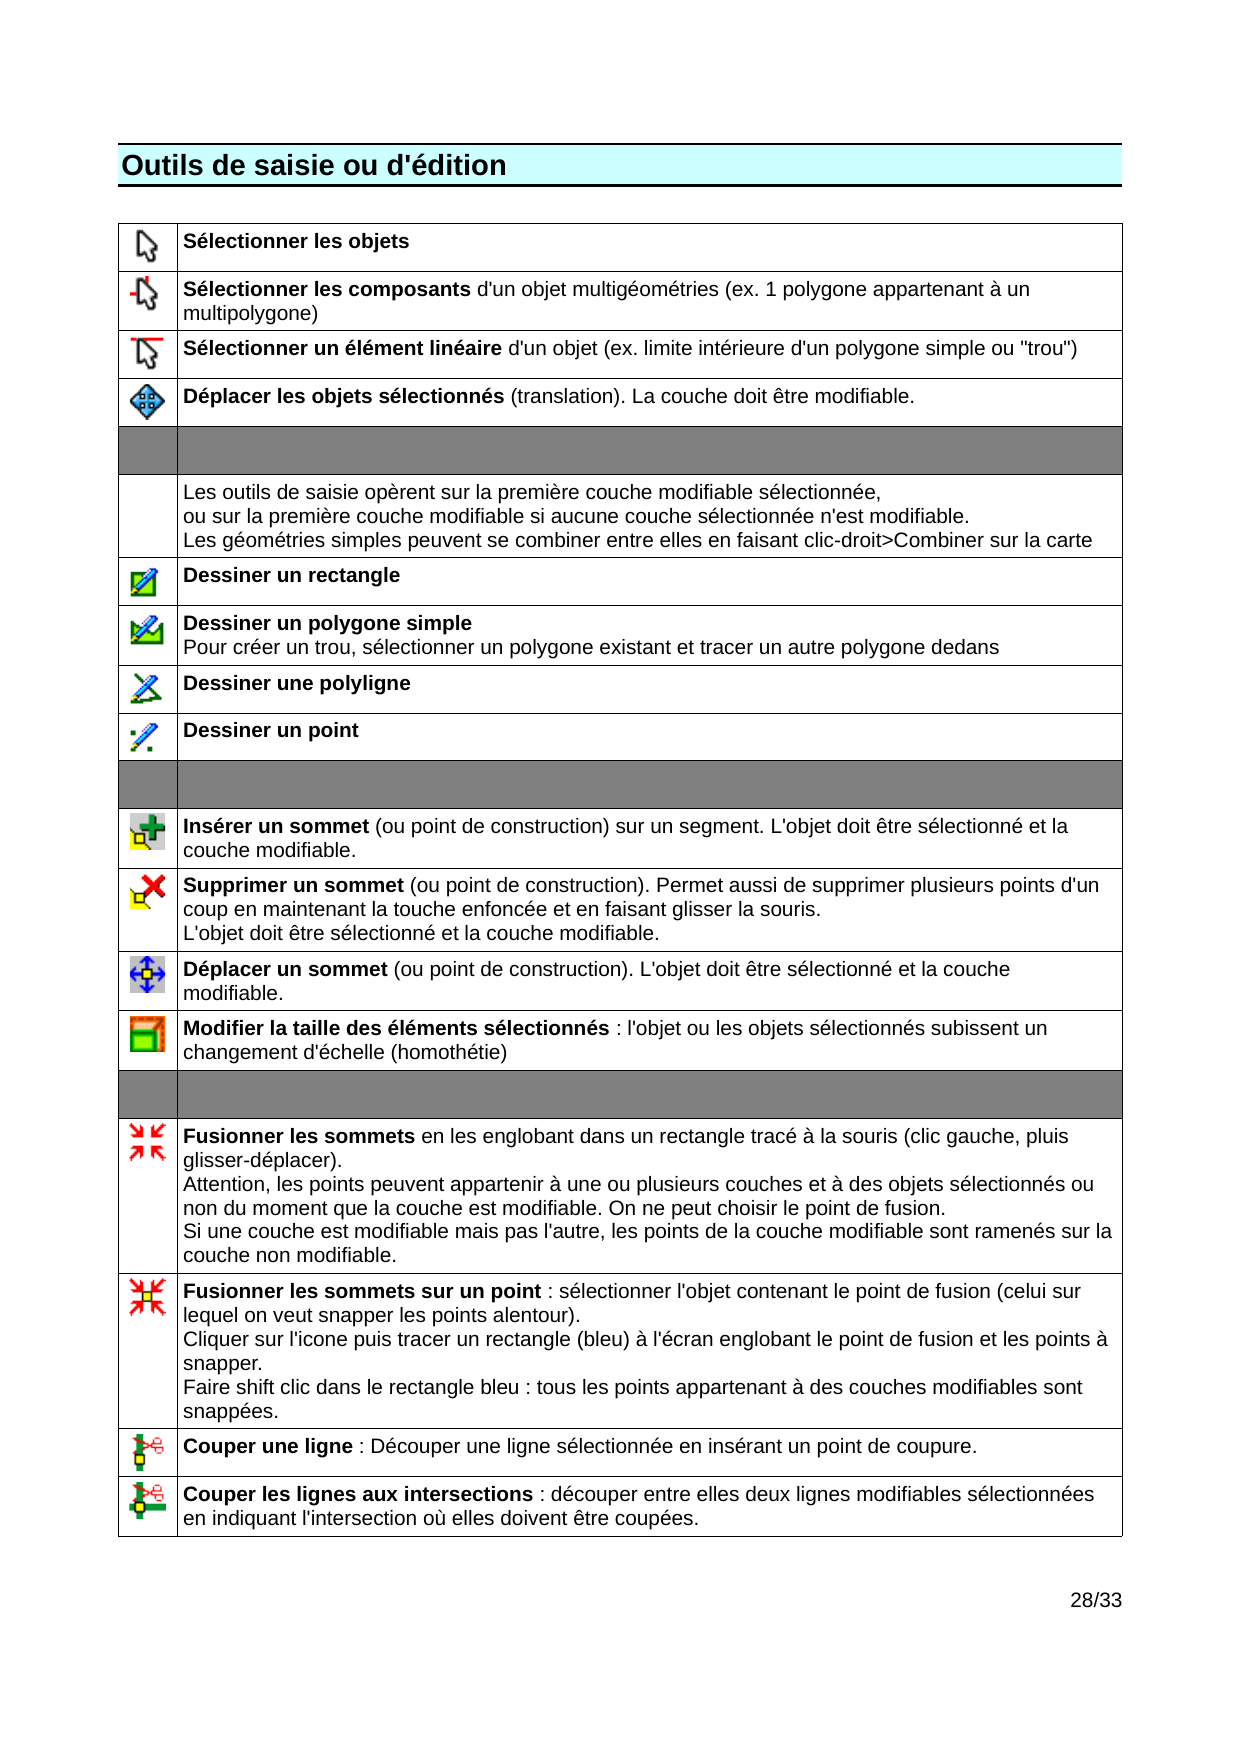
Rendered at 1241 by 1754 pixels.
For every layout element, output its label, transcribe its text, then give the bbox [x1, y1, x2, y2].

picture [129, 873, 166, 909]
table_cell [178, 1071, 1122, 1118]
table_cell [119, 475, 177, 557]
picture [129, 611, 166, 647]
picture [129, 813, 166, 850]
table_cell [119, 606, 177, 664]
picture [129, 670, 166, 706]
table_cell [119, 761, 177, 808]
table_cell [119, 1274, 177, 1428]
table_cell [119, 272, 177, 330]
table_cell Couper les lignes aux intersections : découper entre elles deux lignes modifiables sélectionnées en indiquant l'intersection où elles doivent être coupées. [178, 1477, 1122, 1536]
picture [129, 718, 166, 754]
table_cell [119, 1124, 177, 1273]
table_cell Modifier la taille des éléments sélectionnés : l'objet ou les objets sélectionnés subissent un changement d'échelle (homothétie) [178, 1011, 1122, 1070]
table_cell [119, 1071, 177, 1118]
table_cell Sélectionner un élément linéaire d'un objet (ex. limite intérieure d'un polygone simple ou "trou") [178, 331, 1122, 378]
table_cell [119, 420, 177, 426]
picture [129, 563, 166, 599]
table_cell [119, 558, 177, 598]
table_cell Fusionner les sommets en les englobant dans un rectangle tracé à la souris (clic gauche, pluis glisser-déplacer). Attention, les points peuvent appartenir à une ou plusieurs couches et à des objets sélectionnés ou non du moment que la couche est modifiable. On ne peut choisir le point de fusion. Si une couche est modifiable mais pas l'autre, les points de la couche modifiable sont ramenés sur la couche non modifiable. [178, 1119, 1122, 1273]
table_cell [119, 666, 177, 712]
table_cell [119, 379, 177, 419]
table_cell Dessiner une polyligne [178, 666, 1122, 712]
table_cell [119, 809, 177, 867]
picture [129, 228, 166, 265]
picture [129, 1278, 166, 1316]
table_cell [119, 599, 177, 605]
table_cell [119, 1119, 177, 1123]
table_cell [119, 1429, 177, 1476]
picture [129, 1123, 166, 1161]
picture [129, 276, 166, 313]
picture [129, 1482, 166, 1519]
table_cell Dessiner un point [178, 714, 1122, 760]
picture [129, 336, 166, 372]
table_cell Dessiner un polygone simple Pour créer un trou, sélectionner un polygone existant et tracer un autre polygone dedans [178, 606, 1122, 664]
table_cell [119, 331, 177, 378]
table_cell Fusionner les sommets sur un point : sélectionner l'objet contenant le point de fusion (celui sur lequel on veut snapper les points alentour). Cliquer sur l'icone puis tracer un rectangle (bleu) à l'écran englobant le point de fusion et les points à snapper. Faire shift clic dans le rectangle bleu : tous les points appartenant à des couches modifiables sont snappées. [178, 1274, 1122, 1428]
table_cell Dessiner un rectangle [178, 558, 1122, 605]
table_cell Sélectionner les composants d'un objet multigéométries (ex. 1 polygone appartenant à un multipolygone) [178, 272, 1122, 330]
table_cell Insérer un sommet (ou point de construction) sur un segment. L'objet doit être sélectionné et la couche modifiable. [178, 809, 1122, 867]
picture [129, 1434, 166, 1471]
table_cell Déplacer un sommet (ou point de construction). L'objet doit être sélectionné et la couche modifiable. [178, 952, 1122, 1010]
table_cell [119, 869, 177, 951]
table_header Sélectionner les objets [178, 224, 1122, 271]
subtitle Outils de saisie ou d'édition [118, 145, 1122, 184]
table_cell [119, 952, 177, 1010]
table_cell [119, 714, 177, 760]
table_header [119, 224, 177, 271]
table_cell Supprimer un sommet (ou point de construction). Permet aussi de supprimer plusieurs points d'un coup en maintenant la touche enfoncée et en faisant glisser la souris. L'objet doit être sélectionné et la couche modifiable. [178, 869, 1122, 951]
table_cell Déplacer les objets sélectionnés (translation). La couche doit être modifiable. [178, 379, 1122, 426]
table_cell Les outils de saisie opèrent sur la première couche modifiable sélectionnée, ou sur la première couche modifiable si aucune couche sélectionnée n'est modifiable. Les géométries simples peuvent se combiner entre elles en faisant clic-droit>Combiner sur la carte [178, 475, 1122, 557]
table_cell [119, 427, 177, 474]
table_cell [178, 427, 1122, 474]
picture [129, 956, 166, 993]
picture [129, 384, 166, 420]
table_cell [178, 761, 1122, 808]
table_cell Couper une ligne : Découper une ligne sélectionnée en insérant un point de coupure. [178, 1429, 1122, 1476]
table_cell [119, 1011, 177, 1070]
table_cell [119, 1477, 177, 1536]
